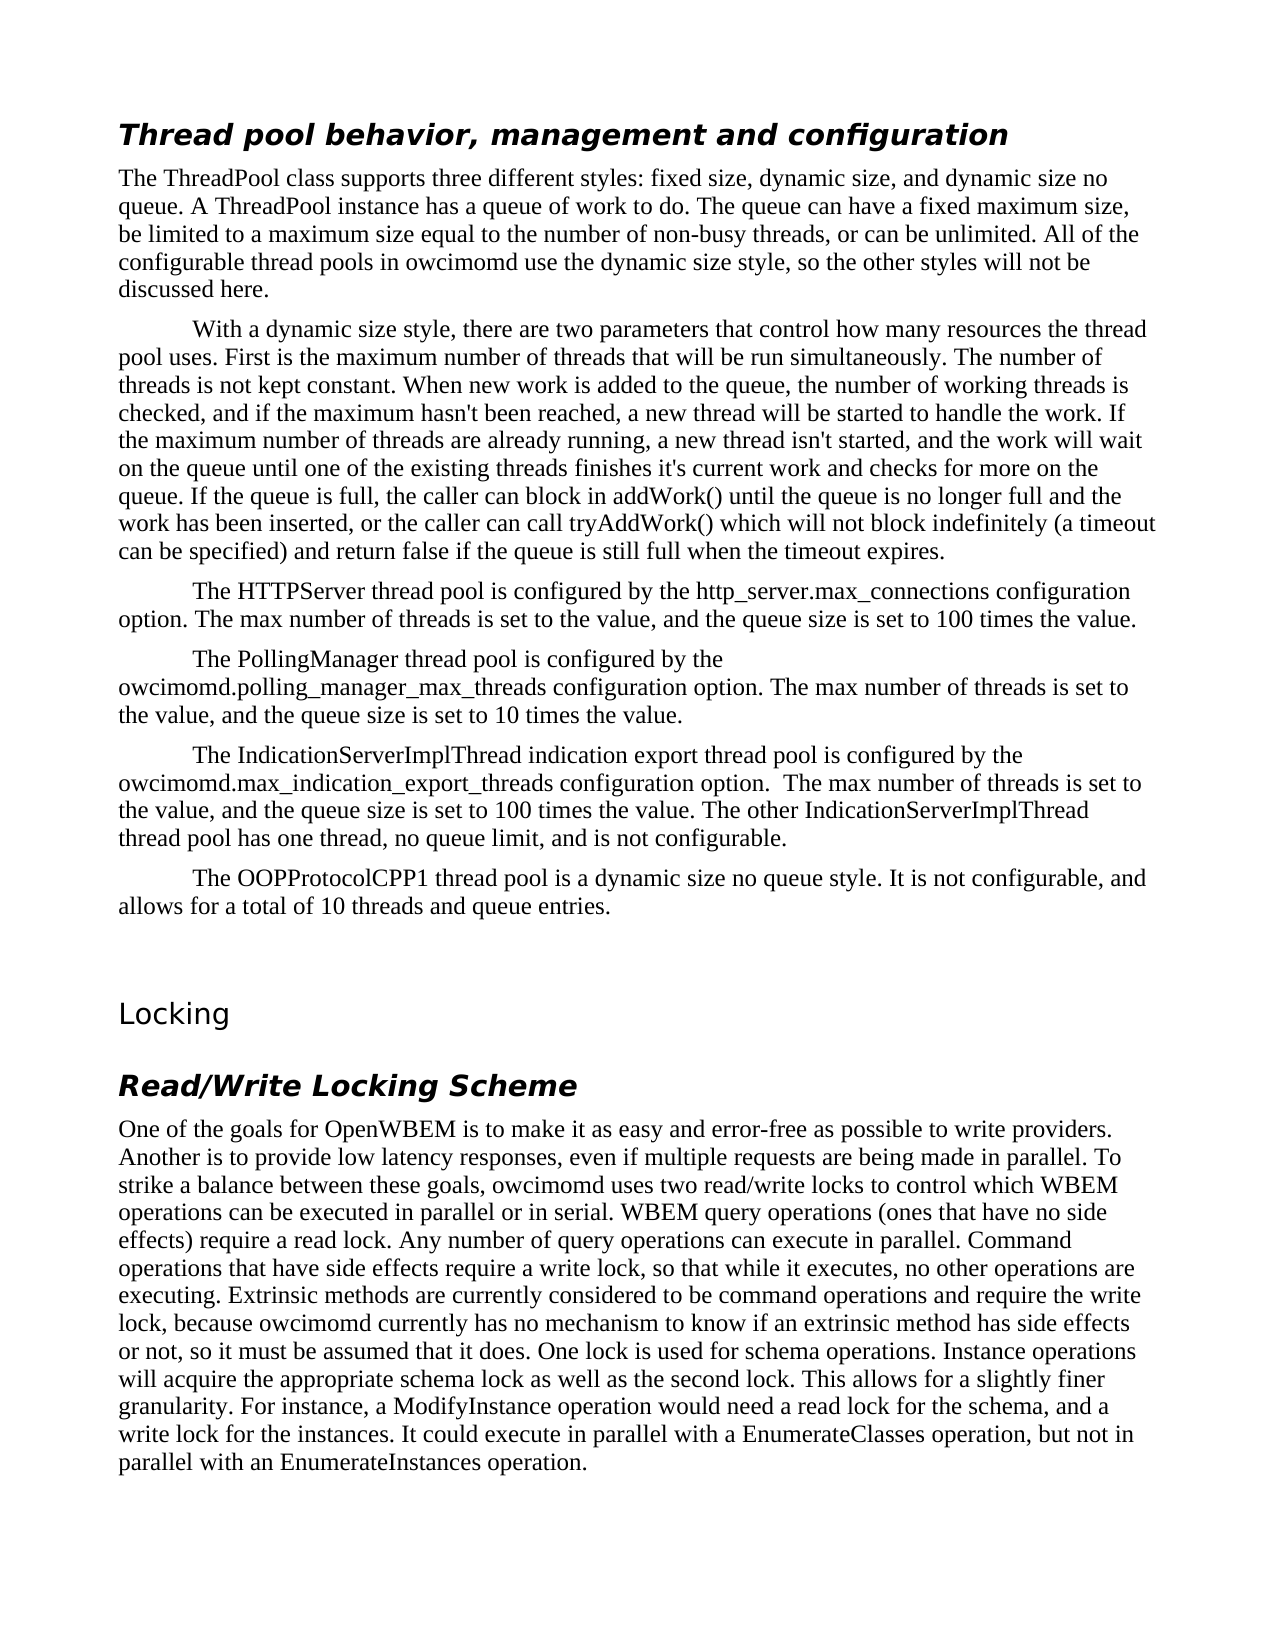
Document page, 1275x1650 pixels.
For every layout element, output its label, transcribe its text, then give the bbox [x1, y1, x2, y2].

subtitle Locking [118, 997, 1157, 1031]
text The HTTPServer thread pool is configured by the http_server.max_connections configuration option. The max number of threads is set to the value, and the queue size is set to 100 times the value. [118, 577, 1157, 633]
text The IndicationServerImplThread indication export thread pool is configured by the owcimomd.max_indication_export_threads configuration option. The max number of threads is set to the value, and the queue size is set to 100 times the value. The other IndicationServerImplThread thread pool has one thread, no queue limit, and is not configurable. [118, 741, 1157, 852]
subtitle Thread pool behavior, management and configuration [118, 118, 1157, 152]
text The PollingManager thread pool is configured by the owcimomd.polling_manager_max_threads configuration option. The max number of threads is set to the value, and the queue size is set to 10 times the value. [118, 645, 1157, 728]
subtitle Read/Write Locking Scheme [118, 1069, 1157, 1103]
text One of the goals for OpenWBEM is to make it as easy and error-free as possible to write providers. Another is to provide low latency responses, even if multiple requests are being made in parallel. To strike a balance between these goals, owcimomd uses two read/write locks to control which WBEM operations can be executed in parallel or in serial. WBEM query operations (ones that have no side effects) require a read lock. Any number of query operations can execute in parallel. Command operations that have side effects require a write lock, so that while it executes, no other operations are executing. Extrinsic methods are currently considered to be command operations and require the write lock, because owcimomd currently has no mechanism to know if an extrinsic method has side effects or not, so it must be assumed that it does. One lock is used for schema operations. Instance operations will acquire the appropriate schema lock as well as the second lock. This allows for a slightly finer granularity. For instance, a ModifyInstance operation would need a read lock for the schema, and a write lock for the instances. It could execute in parallel with a EnumerateClasses operation, but not in parallel with an EnumerateInstances operation. [118, 1115, 1157, 1476]
text With a dynamic size style, there are two parameters that control how many resources the thread pool uses. First is the maximum number of threads that will be run simultaneously. The number of threads is not kept constant. When new work is added to the queue, the number of working threads is checked, and if the maximum hasn't been reached, a new thread will be started to handle the work. If the maximum number of threads are already running, a new thread isn't started, and the work will wait on the queue until one of the existing threads finishes it's current work and checks for more on the queue. If the queue is full, the caller can block in addWork() until the queue is no longer full and the work has been inserted, or the caller can call tryAddWork() which will not block indefinitely (a timeout can be specified) and return false if the queue is still full when the timeout expires. [118, 316, 1157, 565]
text The OOPProtocolCPP1 thread pool is a dynamic size no queue style. It is not configurable, and allows for a total of 10 threads and queue entries. [118, 864, 1157, 920]
text The ThreadPool class supports three different styles: fixed size, dynamic size, and dynamic size no queue. A ThreadPool instance has a queue of work to do. The queue can have a fixed maximum size, be limited to a maximum size equal to the number of non-busy threads, or can be unlimited. All of the configurable thread pools in owcimomd use the dynamic size style, so the other styles will not be discussed here. [118, 164, 1157, 303]
